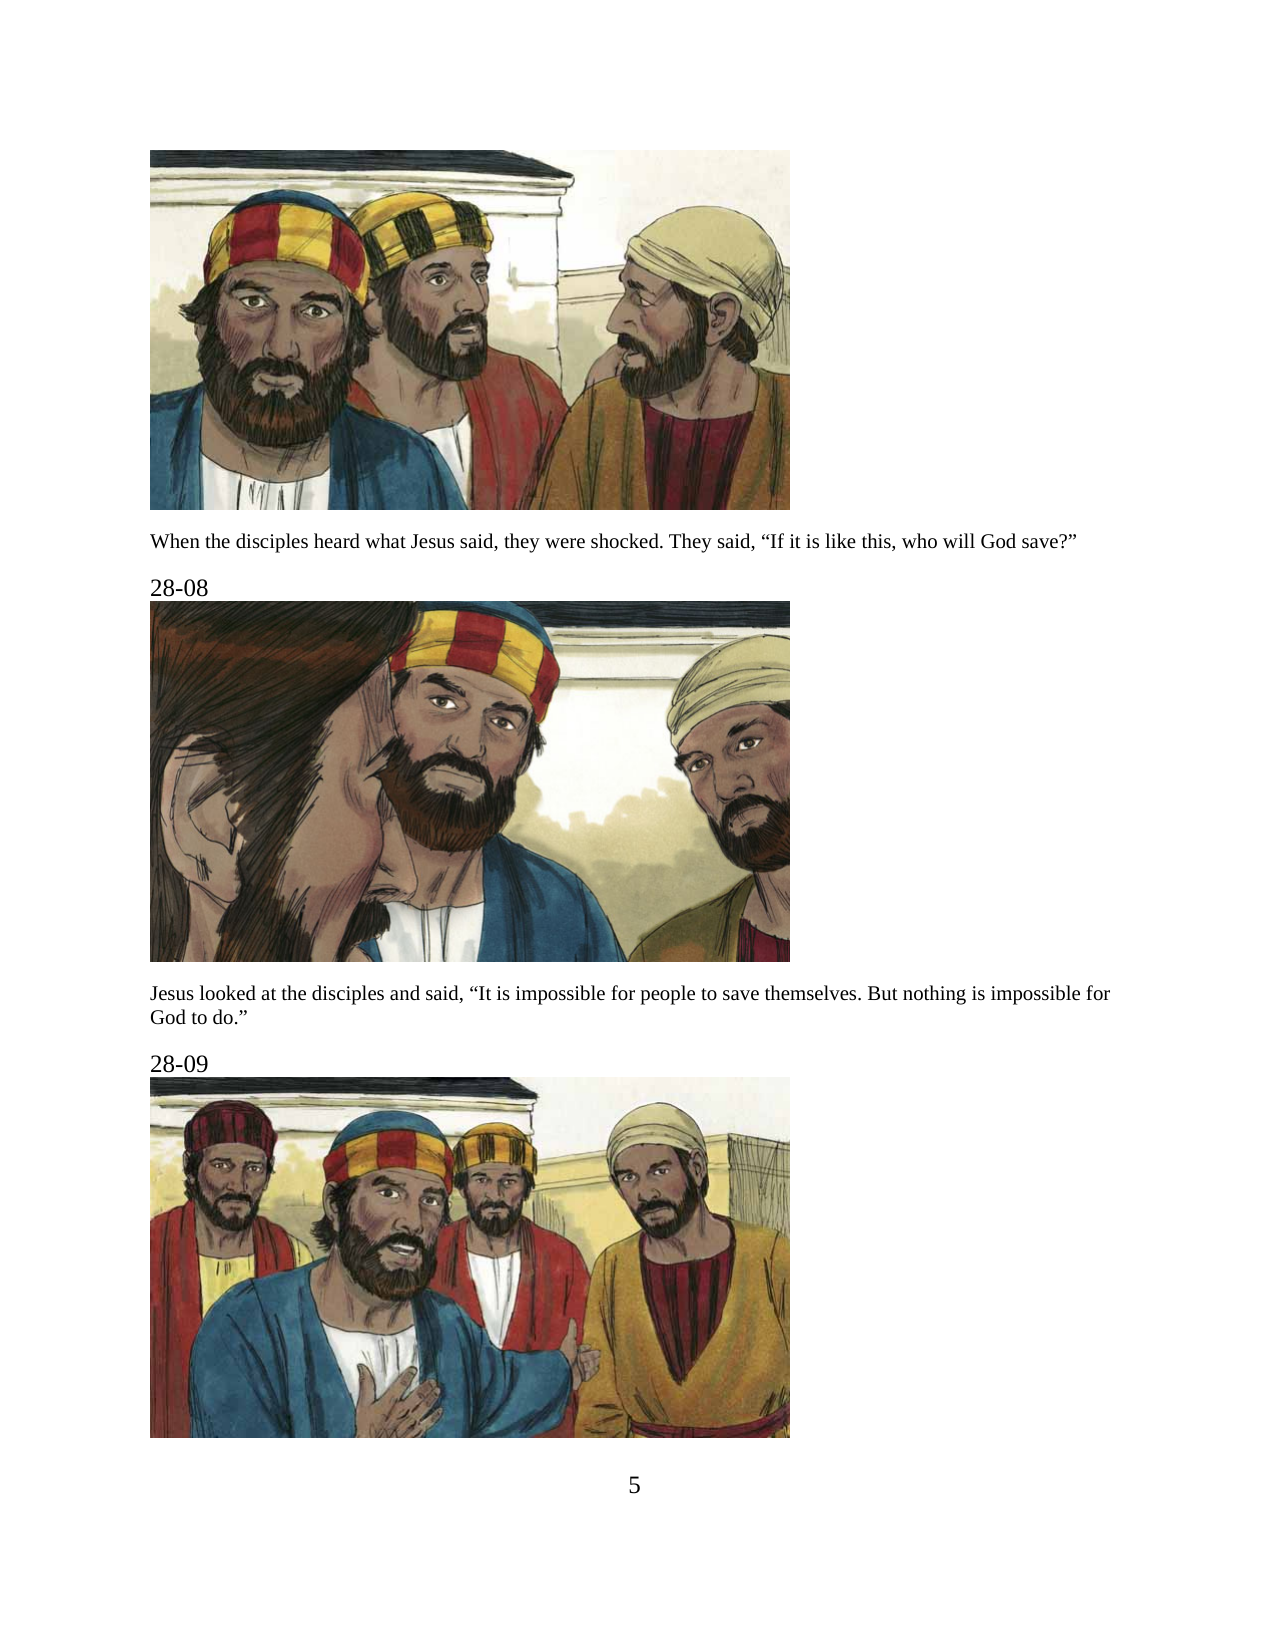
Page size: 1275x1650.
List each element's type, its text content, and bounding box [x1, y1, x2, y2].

subtitle 28-09 [150, 1049, 1125, 1078]
picture [150, 1077, 790, 1438]
picture [150, 150, 790, 510]
subtitle 28-08 [150, 573, 1125, 602]
text When the disciples heard what Jesus said, they were shocked. They said, “If it is like this, who will God save?” [150, 529, 1125, 553]
text Jesus looked at the disciples and said, “It is impossible for people to save themselves. But nothing is impossible for God to do.” [150, 981, 1125, 1029]
picture [150, 601, 790, 962]
